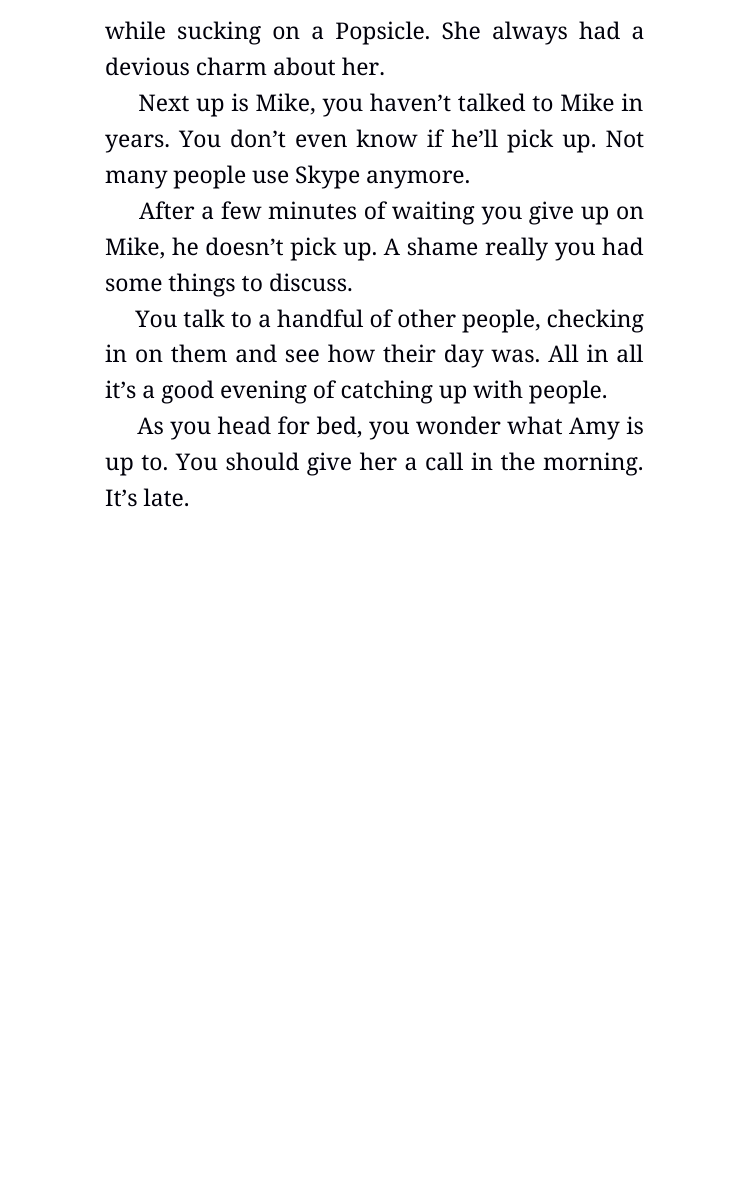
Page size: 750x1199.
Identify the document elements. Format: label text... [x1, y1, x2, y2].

text Next up is Mike, you haven’t talked to Mike in years. You don’t even know if he’ll pick up. Not many people use Skype anymore. [105, 87, 645, 190]
text while sucking on a Popsicle. She always had a devious charm about her. [105, 15, 645, 82]
text As you head for bed, you wonder what Amy is up to. You should give her a call in the morning. It’s late. [105, 410, 645, 513]
text You talk to a handful of other people, checking in on them and see how their day was. All in all it’s a good evening of catching up with people. [105, 302, 645, 406]
text After a few minutes of waiting you give up on Mike, he doesn’t pick up. A shame really you had some things to discuss. [105, 195, 645, 298]
